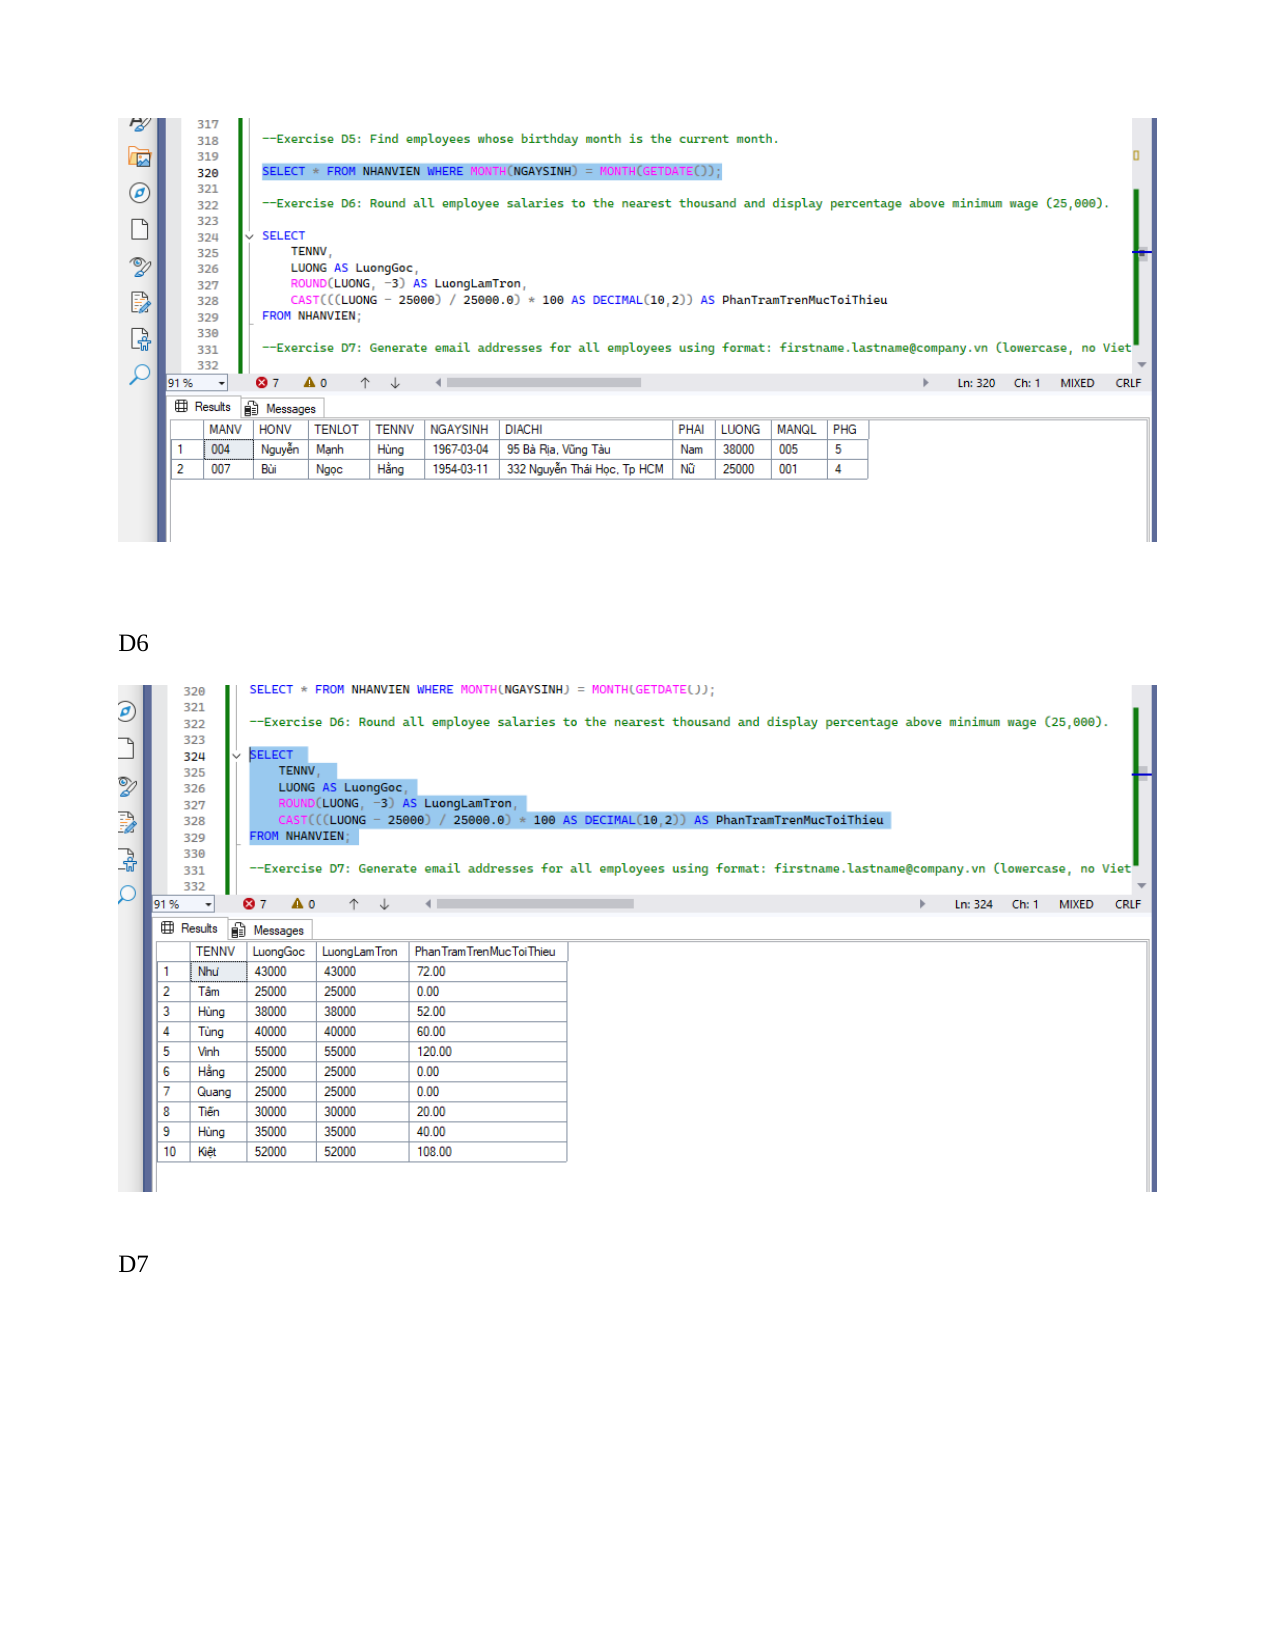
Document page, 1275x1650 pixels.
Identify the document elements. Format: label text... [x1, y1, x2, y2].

picture [118, 685, 1157, 1192]
text D6 [118, 628, 1157, 656]
picture [118, 118, 1157, 542]
text D7 [118, 1192, 1157, 1278]
